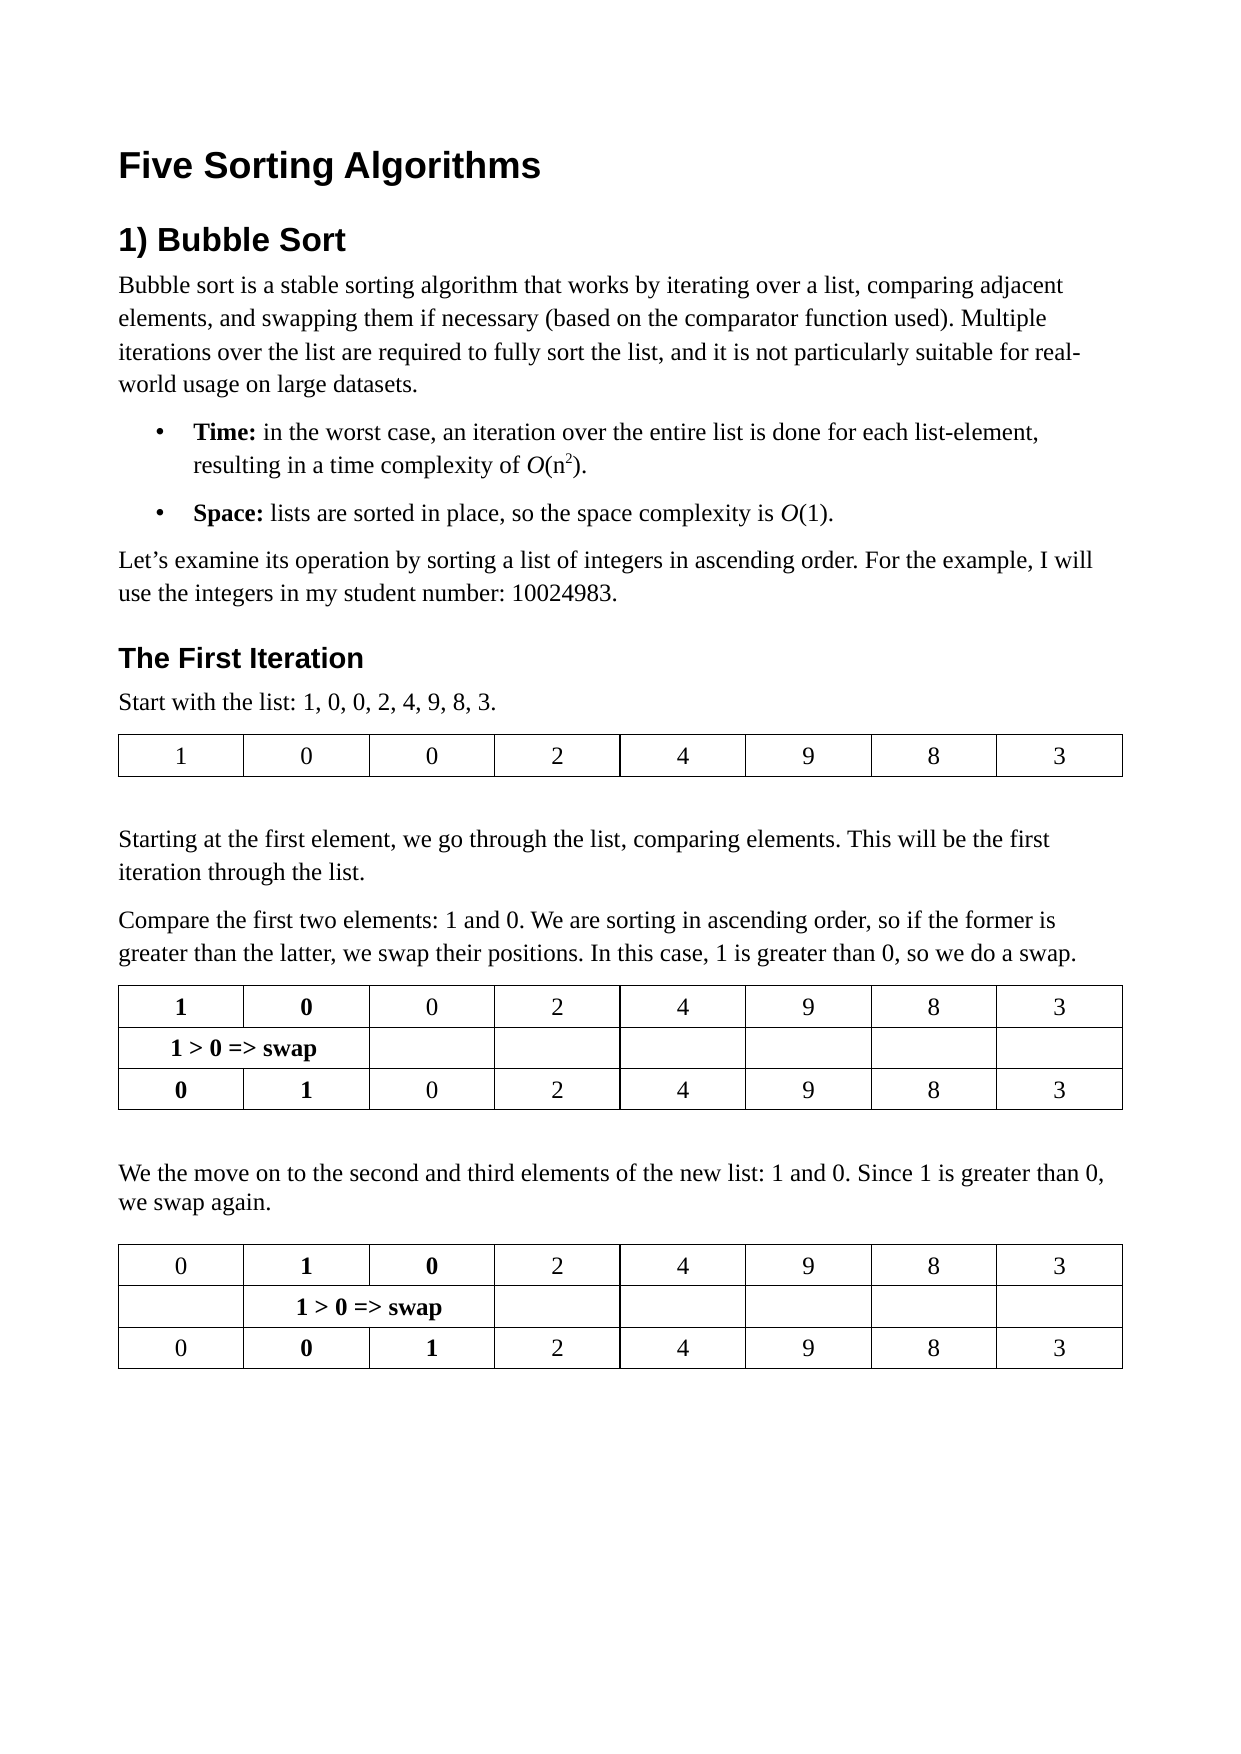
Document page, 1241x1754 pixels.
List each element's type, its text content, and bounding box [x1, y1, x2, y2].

table_header 0 [244, 735, 369, 776]
table_header 3 [997, 1245, 1122, 1285]
text We the move on to the second and third elements of the new list: 1 and 0. Since 1 is greater than 0, we swap again. [118, 1158, 1122, 1215]
table_cell 3 [997, 1069, 1122, 1109]
list Space: lists are sorted in place, so the space complexity is O(1). [156, 498, 1122, 527]
table_header 4 [621, 986, 745, 1027]
subtitle The First Iteration [118, 641, 1122, 674]
table_header 0 [370, 735, 494, 776]
table_cell [746, 1286, 871, 1327]
table_header 1 [119, 735, 243, 776]
table_header 0 [370, 1245, 494, 1285]
table_cell 0 [119, 1328, 243, 1368]
table_header 2 [495, 986, 619, 1027]
table_cell 0 [370, 1069, 494, 1109]
table_header 2 [495, 1245, 619, 1285]
table_header 2 [495, 735, 619, 776]
table_cell [746, 1028, 871, 1068]
text Bubble sort is a stable sorting algorithm that works by iterating over a list, comparing adjacent elements, and swapping them if necessary (based on the comparator function used). Multiple iterations over the list are required to fully sort the list, and it is not particularly suitable for real-world usage on large datasets. [118, 271, 1122, 398]
table_cell 4 [621, 1328, 745, 1368]
table_header 1 [244, 1245, 369, 1285]
table_cell [621, 1028, 745, 1068]
table_cell 1 > 0 => swap [119, 1028, 369, 1068]
table_cell [997, 1028, 1122, 1068]
table_header 0 [119, 1245, 243, 1285]
table_header 3 [997, 735, 1122, 776]
list Time: in the worst case, an iteration over the entire list is done for each list-element, resulting in a time complexity of O(n2). [156, 417, 1122, 479]
table_header 1 [119, 986, 243, 1027]
table_cell 1 [370, 1328, 494, 1368]
table_cell 0 [119, 1069, 243, 1109]
table_header 0 [244, 986, 369, 1027]
table_header 3 [997, 986, 1122, 1027]
table_cell [119, 1286, 243, 1327]
text Compare the first two elements: 1 and 0. We are sorting in ascending order, so if the former is greater than the latter, we swap their positions. In this case, 1 is greater than 0, so we do a swap. [118, 905, 1122, 967]
table_cell [621, 1286, 745, 1327]
table_header 9 [746, 735, 871, 776]
table_header 8 [872, 1245, 996, 1285]
table_header 8 [872, 735, 996, 776]
table_cell 8 [872, 1069, 996, 1109]
table_cell 2 [495, 1328, 619, 1368]
table_cell 8 [872, 1328, 996, 1368]
table_cell [495, 1286, 619, 1327]
table_cell [872, 1286, 996, 1327]
subtitle 1) Bubble Sort [118, 219, 1122, 258]
table_cell 2 [495, 1069, 619, 1109]
text Starting at the first element, we go through the list, comparing elements. This will be the first iteration through the list. [118, 824, 1122, 886]
table_header 9 [746, 986, 871, 1027]
table_cell 1 [244, 1069, 369, 1109]
table_header 4 [621, 1245, 745, 1285]
table_cell 0 [244, 1328, 369, 1368]
table_cell 9 [746, 1328, 871, 1368]
table_cell 4 [621, 1069, 745, 1109]
table_cell 1 > 0 => swap [244, 1286, 494, 1327]
table_header 8 [872, 986, 996, 1027]
table_cell [495, 1028, 619, 1068]
table_header 4 [621, 735, 745, 776]
text Start with the list: 1, 0, 0, 2, 4, 9, 8, 3. [118, 687, 1122, 715]
table_cell 3 [997, 1328, 1122, 1368]
table_cell [997, 1286, 1122, 1327]
text Let’s examine its operation by sorting a list of integers in ascending order. For the example, I will use the integers in my student number: 10024983. [118, 545, 1122, 607]
table_cell [872, 1028, 996, 1068]
table_cell [370, 1028, 494, 1068]
table_cell 9 [746, 1069, 871, 1109]
subtitle Five Sorting Algorithms [118, 143, 1122, 186]
table_header 9 [746, 1245, 871, 1285]
table_header 0 [370, 986, 494, 1027]
